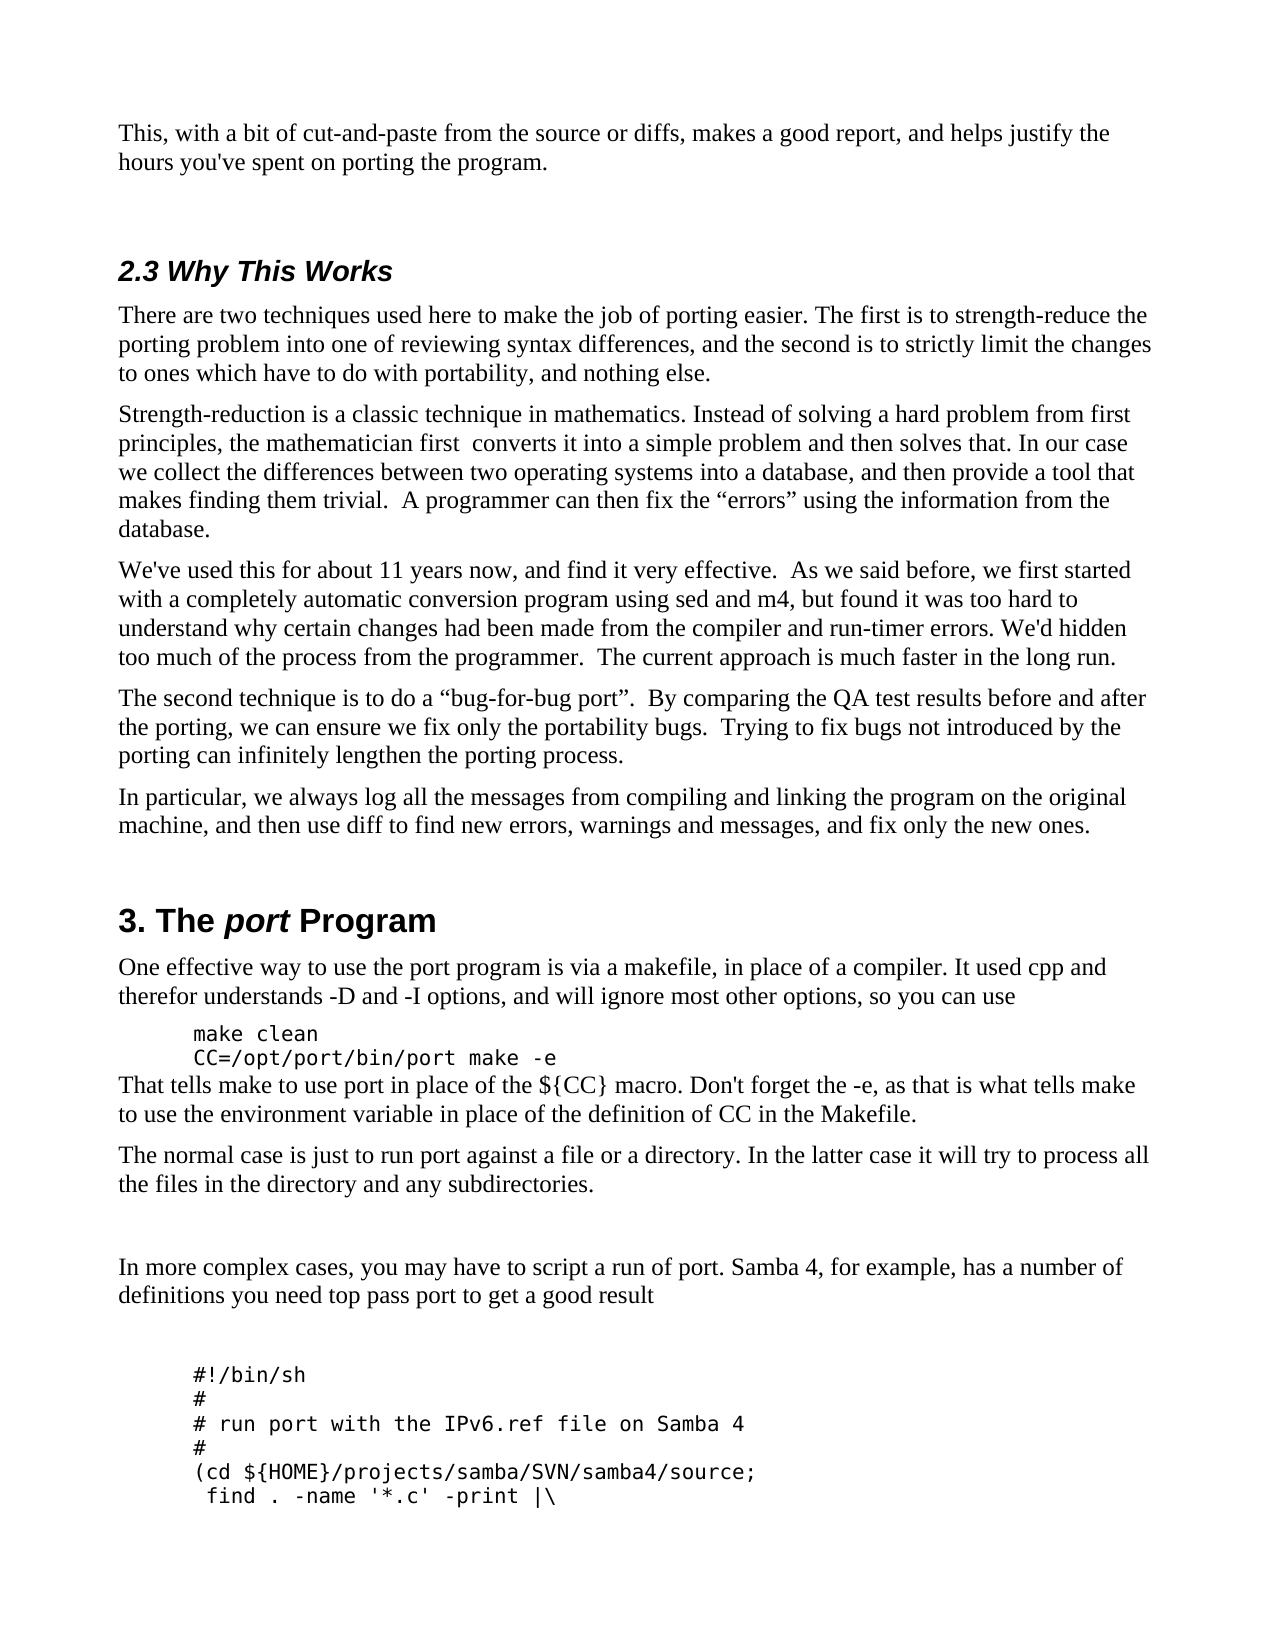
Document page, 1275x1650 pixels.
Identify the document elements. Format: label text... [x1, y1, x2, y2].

text One effective way to use the port program is via a makefile, in place of a compiler. It used cpp and therefor understands -D and -I options, and will ignore most other options, so you can use [118, 952, 1157, 1009]
text CC=/opt/port/bin/port make -e [193, 1046, 1157, 1071]
text There are two techniques used here to make the job of porting easier. The first is to strength-reduce the porting problem into one of reviewing syntax differences, and the second is to strictly limit the changes to ones which have to do with portability, and nothing else. [118, 300, 1157, 387]
subtitle 2.3 Why This Works [118, 254, 1157, 288]
text find . -name '*.c' -print |\ [193, 1484, 1157, 1509]
subtitle 3. The port Program [118, 901, 1157, 939]
text Strength-reduction is a classic technique in mathematics. Instead of solving a hard problem from first principles, the mathematician first converts it into a simple problem and then solves that. In our case we collect the differences between two operating systems into a database, and then provide a tool that makes finding them trivial. A programmer can then fix the “errors” using the information from the database. [118, 399, 1157, 543]
text That tells make to use port in place of the ${CC} macro. Don't forget the -e, as that is what tells make to use the environment variable in place of the definition of CC in the Makefile. [118, 1071, 1157, 1128]
text In particular, we always log all the messages from compiling and linking the program on the original machine, and then use diff to find new errors, warnings and messages, and fix only the new ones. [118, 782, 1157, 839]
text (cd ${HOME}/projects/samba/SVN/samba4/source; [193, 1460, 1157, 1484]
text # [193, 1387, 1157, 1412]
text #!/bin/sh [193, 1363, 1157, 1387]
text The normal case is just to run port against a file or a directory. In the latter case it will try to process all the files in the directory and any subdirectories. [118, 1141, 1157, 1198]
text We've used this for about 11 years now, and find it very effective. As we said before, we first started with a completely automatic conversion program using sed and m4, but found it was too hard to understand why certain changes had been made from the compiler and run-timer errors. We'd hidden too much of the process from the programmer. The current approach is much faster in the long run. [118, 555, 1157, 670]
text This, with a bit of cut-and-paste from the source or diffs, makes a good report, and helps justify the hours you've spent on porting the program. [118, 118, 1157, 176]
text The second technique is to do a “bug-for-bug port”. By comparing the QA test results before and after the porting, we can ensure we fix only the portability bugs. Trying to fix bugs not introduced by the porting can infinitely lengthen the porting process. [118, 683, 1157, 769]
text In more complex cases, you may have to script a run of port. Samba 4, for example, has a number of definitions you need top pass port to get a good result [118, 1252, 1157, 1309]
text # [193, 1436, 1157, 1460]
text make clean [193, 1022, 1157, 1046]
text # run port with the IPv6.ref file on Samba 4 [193, 1412, 1157, 1436]
